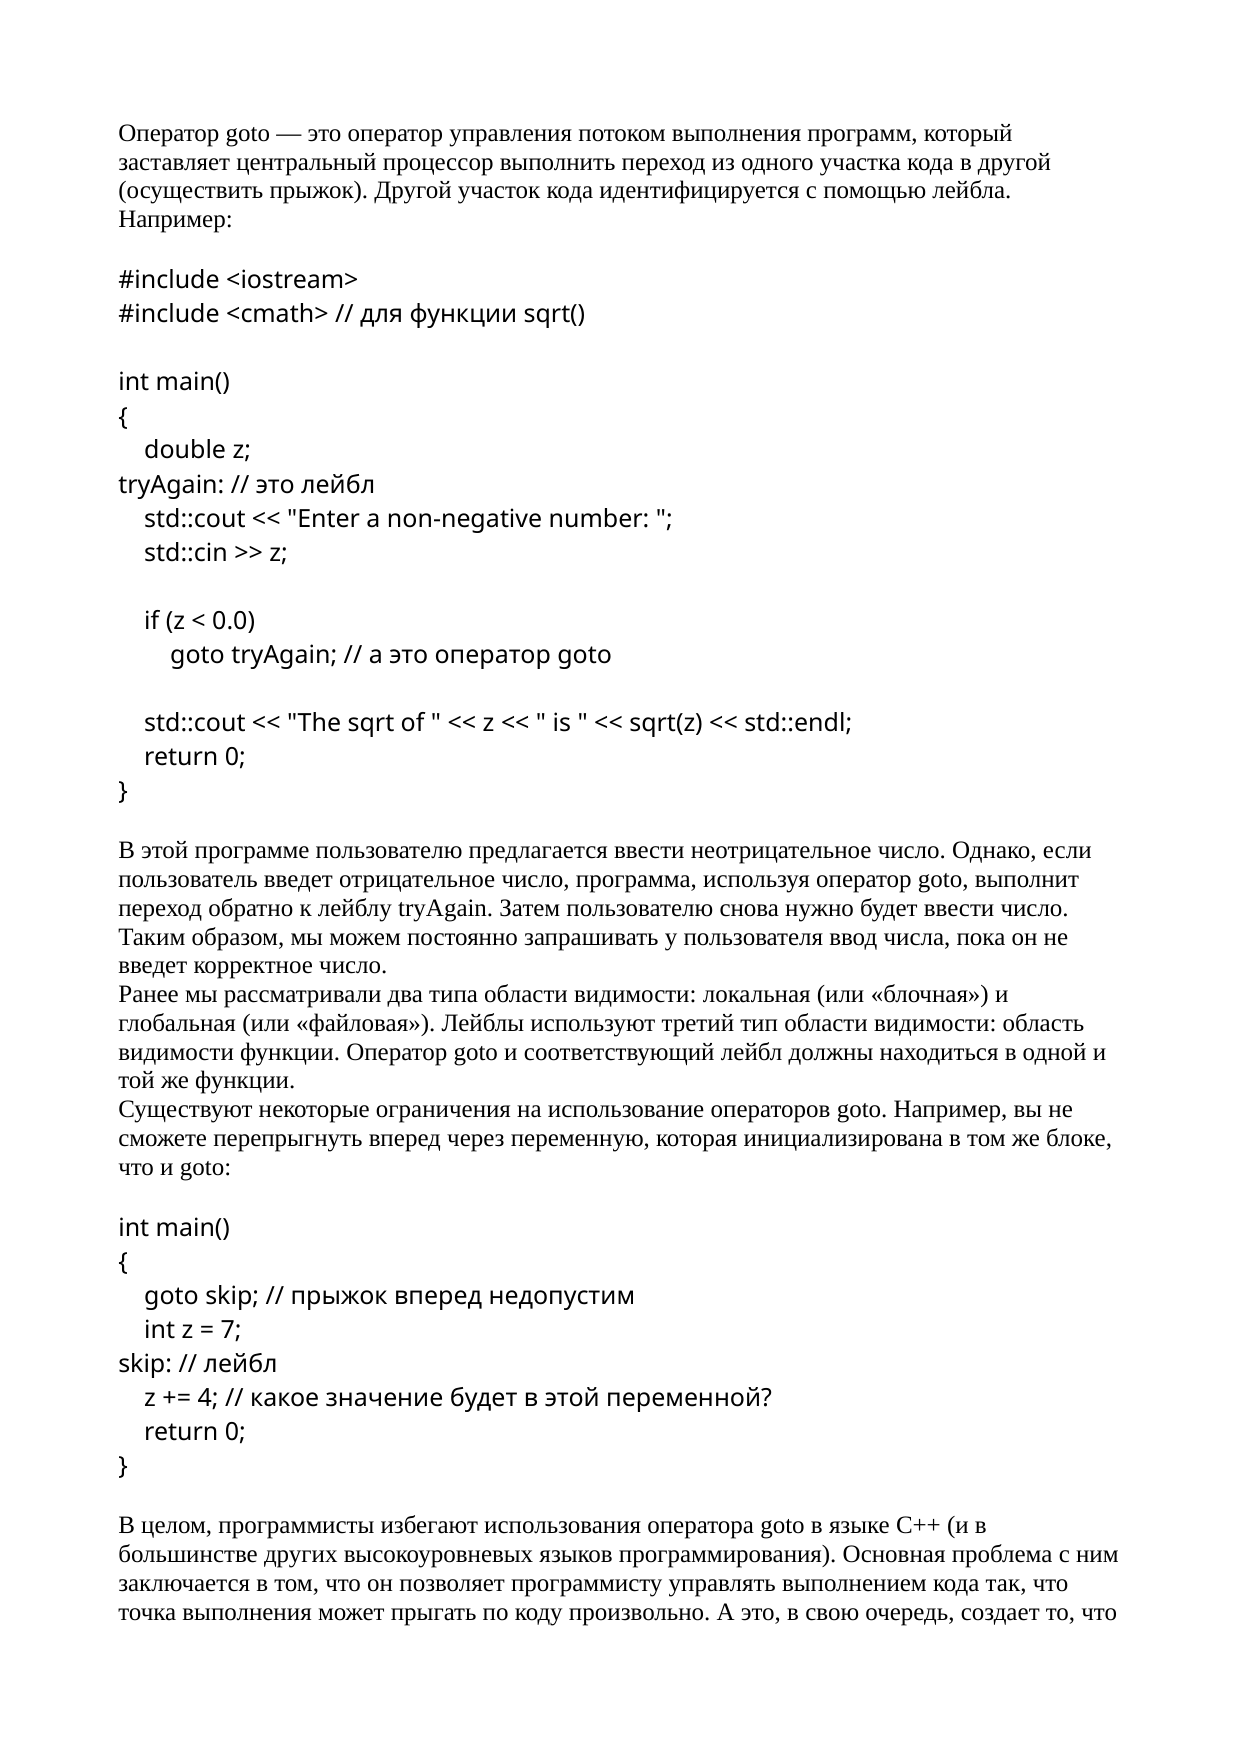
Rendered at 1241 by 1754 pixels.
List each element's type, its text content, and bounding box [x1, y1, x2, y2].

text goto tryAgain; // а это оператор goto [118, 637, 1122, 671]
text if (z < 0.0) [118, 602, 1122, 637]
text В этой программе пользователю предлагается ввести неотрицательное число. Однако, если пользователь введет отрицательное число, программа, используя оператор goto, выполнит переход обратно к лейблу tryAgain. Затем пользователю снова нужно будет ввести число. Таким образом, мы можем постоянно запрашивать у пользователя ввод числа, пока он не введет корректное число. [118, 836, 1122, 979]
text #include <iostream> [118, 262, 1122, 296]
text { [118, 398, 1122, 432]
text Существуют некоторые ограничения на использование операторов goto. Например, вы не сможете перепрыгнуть вперед через переменную, которая инициализирована в том же блоке, что и goto: [118, 1094, 1122, 1181]
text Ранее мы рассматривали два типа области видимости: локальная (или «блочная») и глобальная (или «файловая»). Лейблы используют третий тип области видимости: область видимости функции. Оператор goto и соответствующий лейбл должны находиться в одной и той же функции. [118, 979, 1122, 1094]
text return 0; [118, 739, 1122, 773]
text std::cout << "Enter a non-negative number: "; [118, 500, 1122, 534]
text #include <cmath> // для функции sqrt() [118, 296, 1122, 330]
text int z = 7; [118, 1312, 1122, 1346]
text goto skip; // прыжок вперед недопустим [118, 1277, 1122, 1312]
text std::cin >> z; [118, 534, 1122, 568]
text double z; [118, 432, 1122, 466]
text std::cout << "The sqrt of " << z << " is " << sqrt(z) << std::endl; [118, 705, 1122, 739]
text } [118, 1448, 1122, 1482]
text return 0; [118, 1414, 1122, 1448]
text z += 4; // какое значение будет в этой переменной? [118, 1380, 1122, 1414]
text } [118, 773, 1122, 807]
text skip: // лейбл [118, 1346, 1122, 1380]
text int main() [118, 364, 1122, 398]
text В целом, программисты избегают использования оператора goto в языке C++ (и в большинстве других высокоуровневых языков программирования). Основная проблема с ним заключается в том, что он позволяет программисту управлять выполнением кода так, что точка выполнения может прыгать по коду произвольно. А это, в свою очередь, создает то, что [118, 1511, 1122, 1626]
text { [118, 1243, 1122, 1277]
text Оператор goto — это оператор управления потоком выполнения программ, который заставляет центральный процессор выполнить переход из одного участка кода в другой (осуществить прыжок). Другой участок кода идентифицируется с помощью лейбла. Например: [118, 118, 1122, 233]
text int main() [118, 1209, 1122, 1243]
text tryAgain: // это лейбл [118, 466, 1122, 500]
